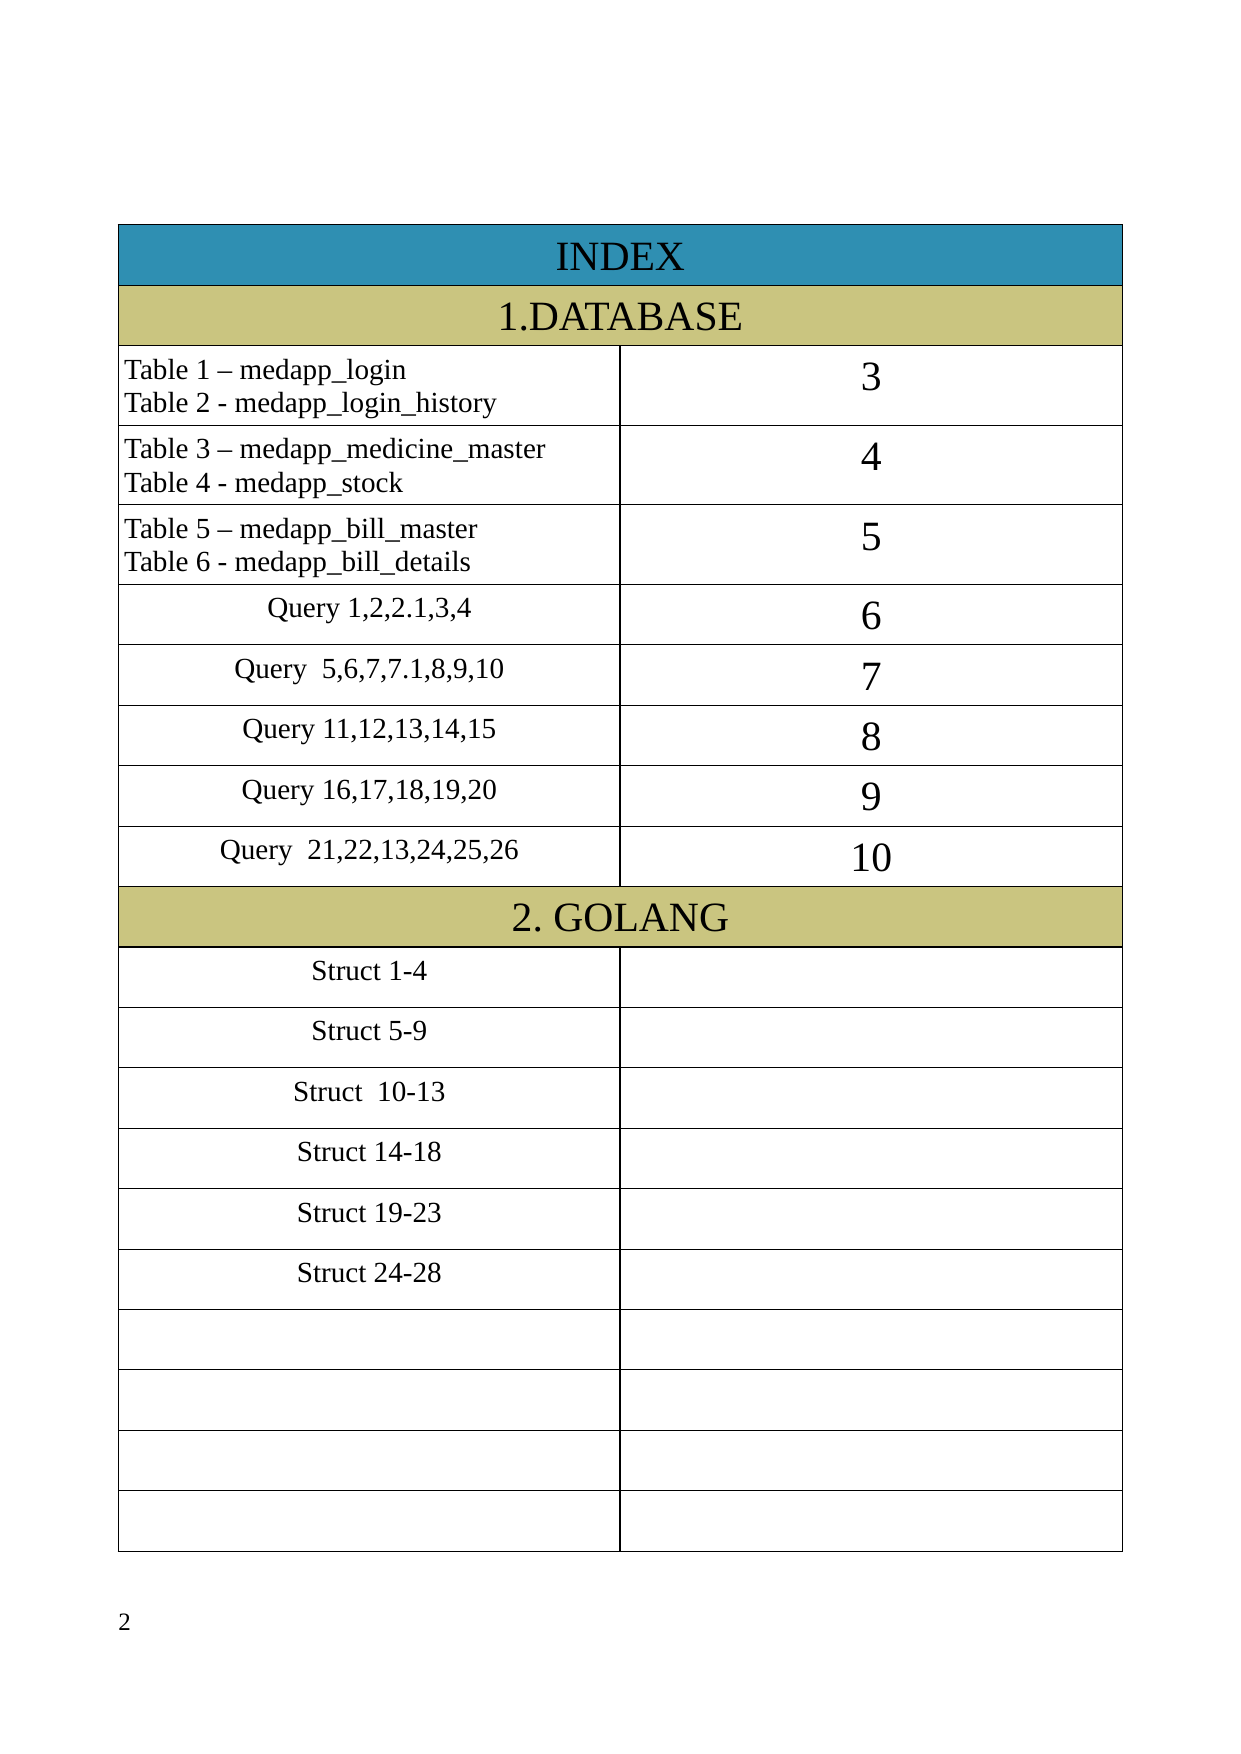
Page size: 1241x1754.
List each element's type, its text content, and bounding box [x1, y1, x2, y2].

table_cell [621, 1370, 1122, 1430]
table_cell Query 11,12,13,14,15 [119, 706, 619, 765]
table_cell Struct 10-13 [119, 1068, 619, 1128]
table_cell 4 [621, 426, 1122, 504]
table_cell [621, 1068, 1122, 1128]
table_cell Query 5,6,7,7.1,8,9,10 [119, 645, 619, 705]
table_cell [621, 1491, 1122, 1551]
table_cell 3 [621, 346, 1122, 425]
table_cell 5 [621, 505, 1122, 584]
table_header INDEX [119, 225, 1122, 285]
table_cell [119, 1310, 619, 1369]
table_cell [621, 1250, 1122, 1309]
table_cell Query 1,2,2.1,3,4 [119, 585, 619, 644]
table_cell Struct 1-4 [119, 948, 619, 1007]
table_cell Query 21,22,13,24,25,26 [119, 827, 619, 886]
table_cell [621, 1431, 1122, 1490]
table_cell 7 [621, 645, 1122, 705]
table_cell 10 [621, 827, 1122, 886]
table_cell [119, 1491, 619, 1551]
table_cell 1.DATABASE [119, 286, 1122, 345]
table_cell [119, 1431, 619, 1490]
table_cell [621, 1008, 1122, 1067]
table_cell Struct 5-9 [119, 1008, 619, 1067]
table_cell 2. GOLANG [119, 887, 1122, 946]
table_cell [621, 1129, 1122, 1188]
table_cell Table 5 – medapp_bill_master Table 6 - medapp_bill_details [119, 505, 619, 584]
table_cell Struct 24-28 [119, 1250, 619, 1309]
table_cell 8 [621, 706, 1122, 765]
table_cell Table 1 – medapp_login Table 2 - medapp_login_history [119, 346, 619, 425]
table_cell Struct 14-18 [119, 1129, 619, 1188]
table_cell 6 [621, 585, 1122, 644]
table_cell Query 16,17,18,19,20 [119, 766, 619, 826]
table_cell Struct 19-23 [119, 1189, 619, 1248]
table_cell 9 [621, 766, 1122, 826]
table_cell Table 3 – medapp_medicine_master Table 4 - medapp_stock [119, 426, 619, 504]
table_cell [621, 948, 1122, 1007]
table_cell [621, 1189, 1122, 1248]
table_cell [119, 1370, 619, 1430]
table_cell [621, 1310, 1122, 1369]
